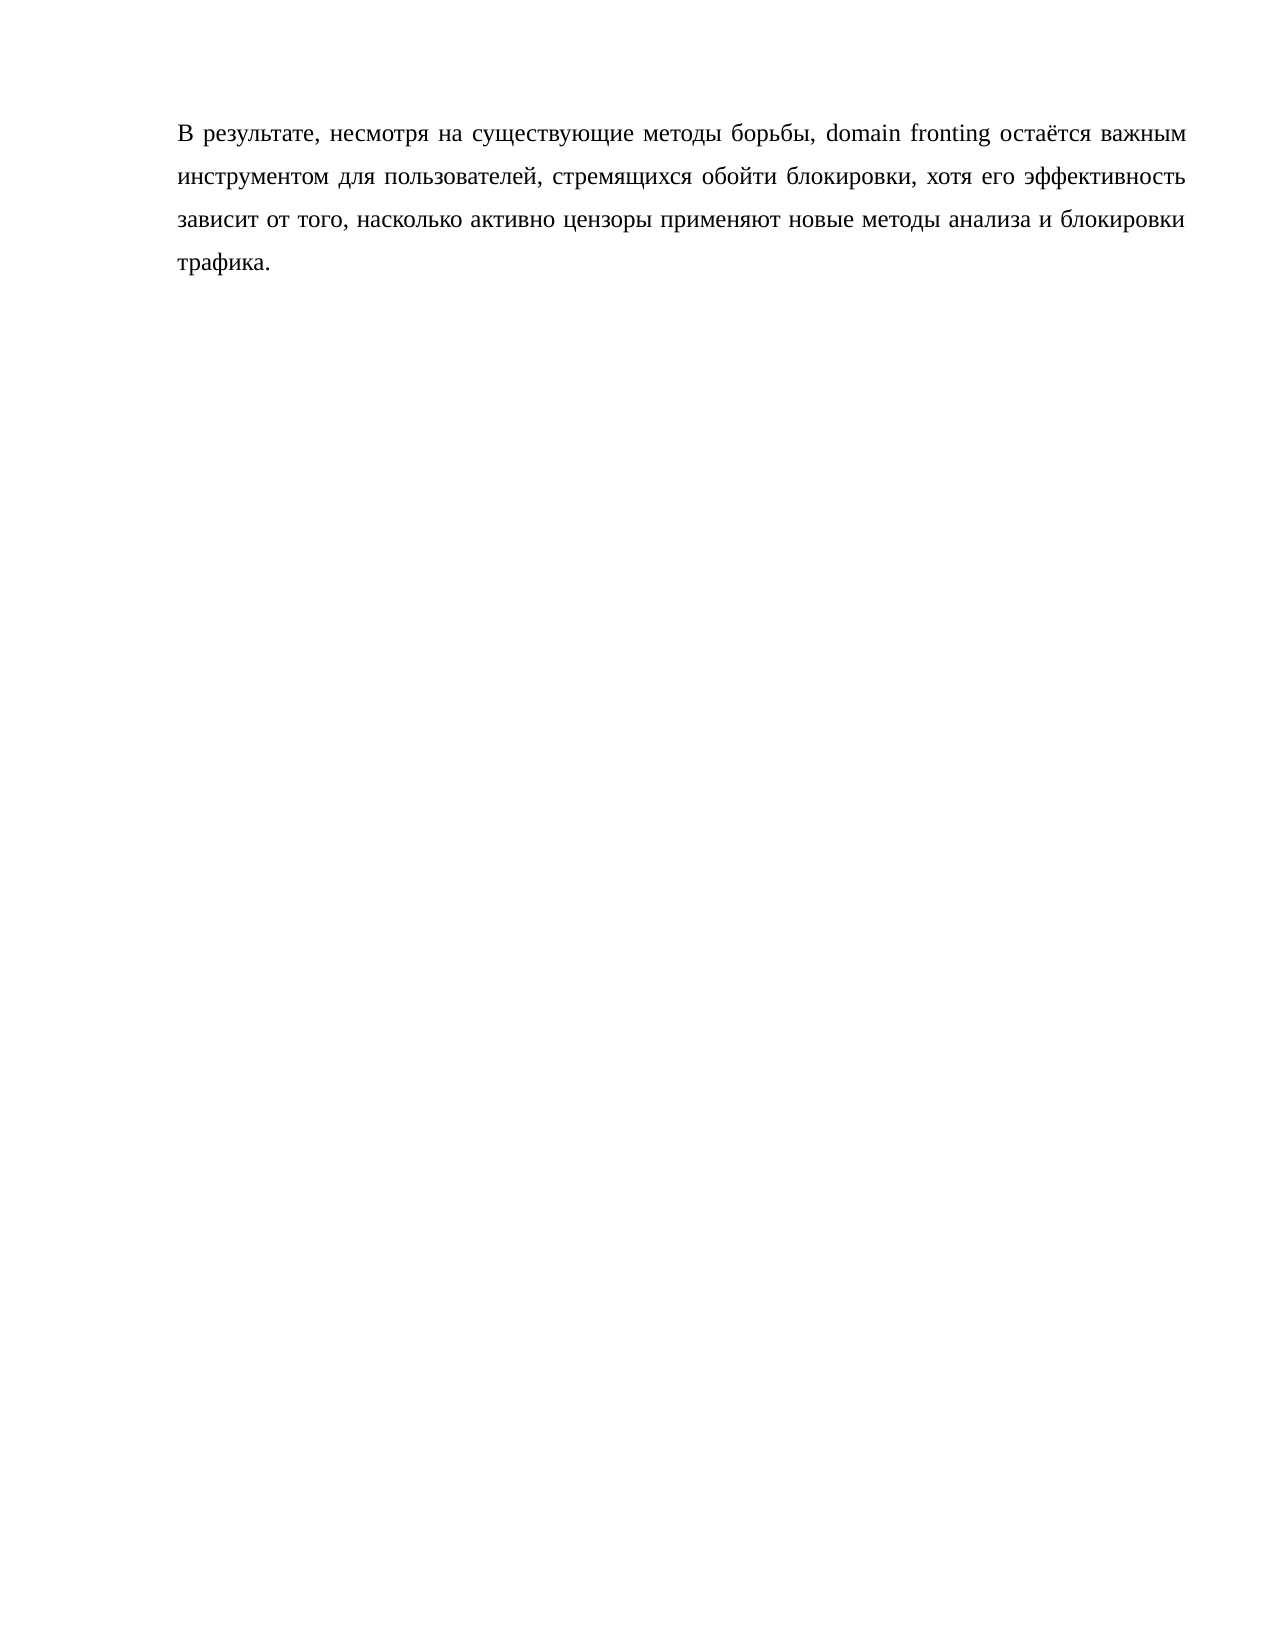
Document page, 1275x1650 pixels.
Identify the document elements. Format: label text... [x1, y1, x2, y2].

text В результате, несмотря на существующие методы борьбы, domain fronting остаётся важным инструментом для пользователей, стремящихся обойти блокировки, хотя его эффективность зависит от того, насколько активно цензоры применяют новые методы анализа и блокировки трафика. [177, 118, 1186, 276]
